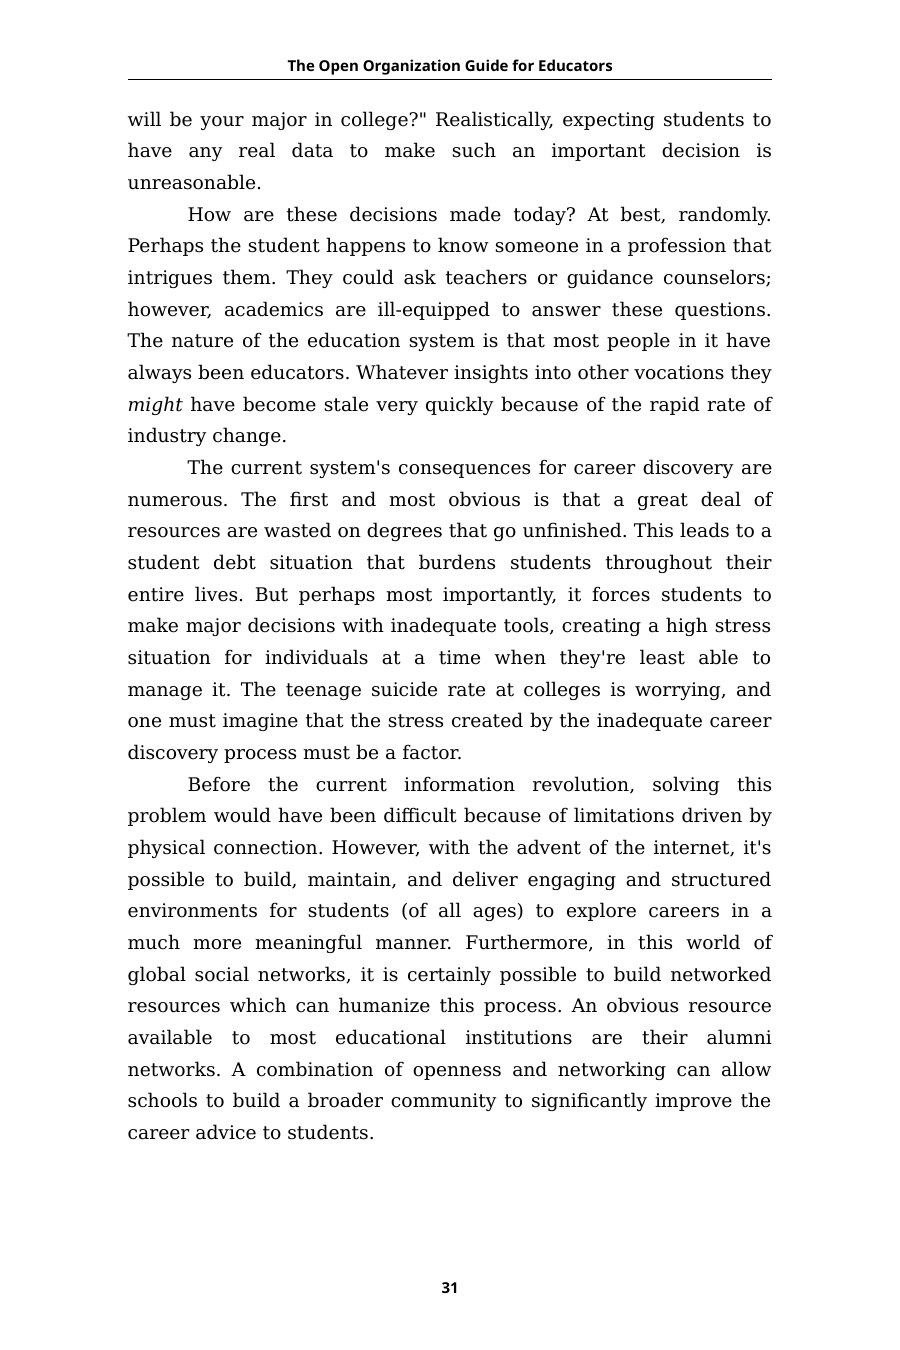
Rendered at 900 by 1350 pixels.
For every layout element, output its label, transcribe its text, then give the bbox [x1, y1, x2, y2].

text How are these decisions made today? At best, randomly. Perhaps the student happens to know someone in a profession that intrigues them. They could ask teachers or guidance counselors; however, academics are ill-equipped to answer these questions. The nature of the education system is that most people in it have always been educators. Whatever insights into other vocations they might have become stale very quickly because of the rapid rate of industry change. [127, 204, 772, 447]
text Before the current information revolution, solving this problem would have been difficult because of limitations driven by physical connection. However, with the advent of the internet, it's possible to build, maintain, and deliver engaging and structured environments for students (of all ages) to explore careers in a much more meaningful manner. Furthermore, in this world of global social networks, it is certainly possible to build networked resources which can humanize this process. An obvious resource available to most educational institutions are their alumni networks. A combination of openness and networking can allow schools to build a broader community to significantly improve the career advice to students. [127, 774, 772, 1144]
text will be your major in college?" Realistically, expecting students to have any real data to make such an important decision is unreasonable. [127, 109, 772, 194]
text The current system's consequences for career discovery are numerous. The first and most obvious is that a great deal of resources are wasted on degrees that go unfinished. This leads to a student debt situation that burdens students throughout their entire lives. But perhaps most importantly, it forces students to make major decisions with inadequate tools, creating a high stress situation for individuals at a time when they're least able to manage it. The teenage suicide rate at colleges is worrying, and one must imagine that the stress created by the inadequate career discovery process must be a factor. [127, 457, 772, 764]
